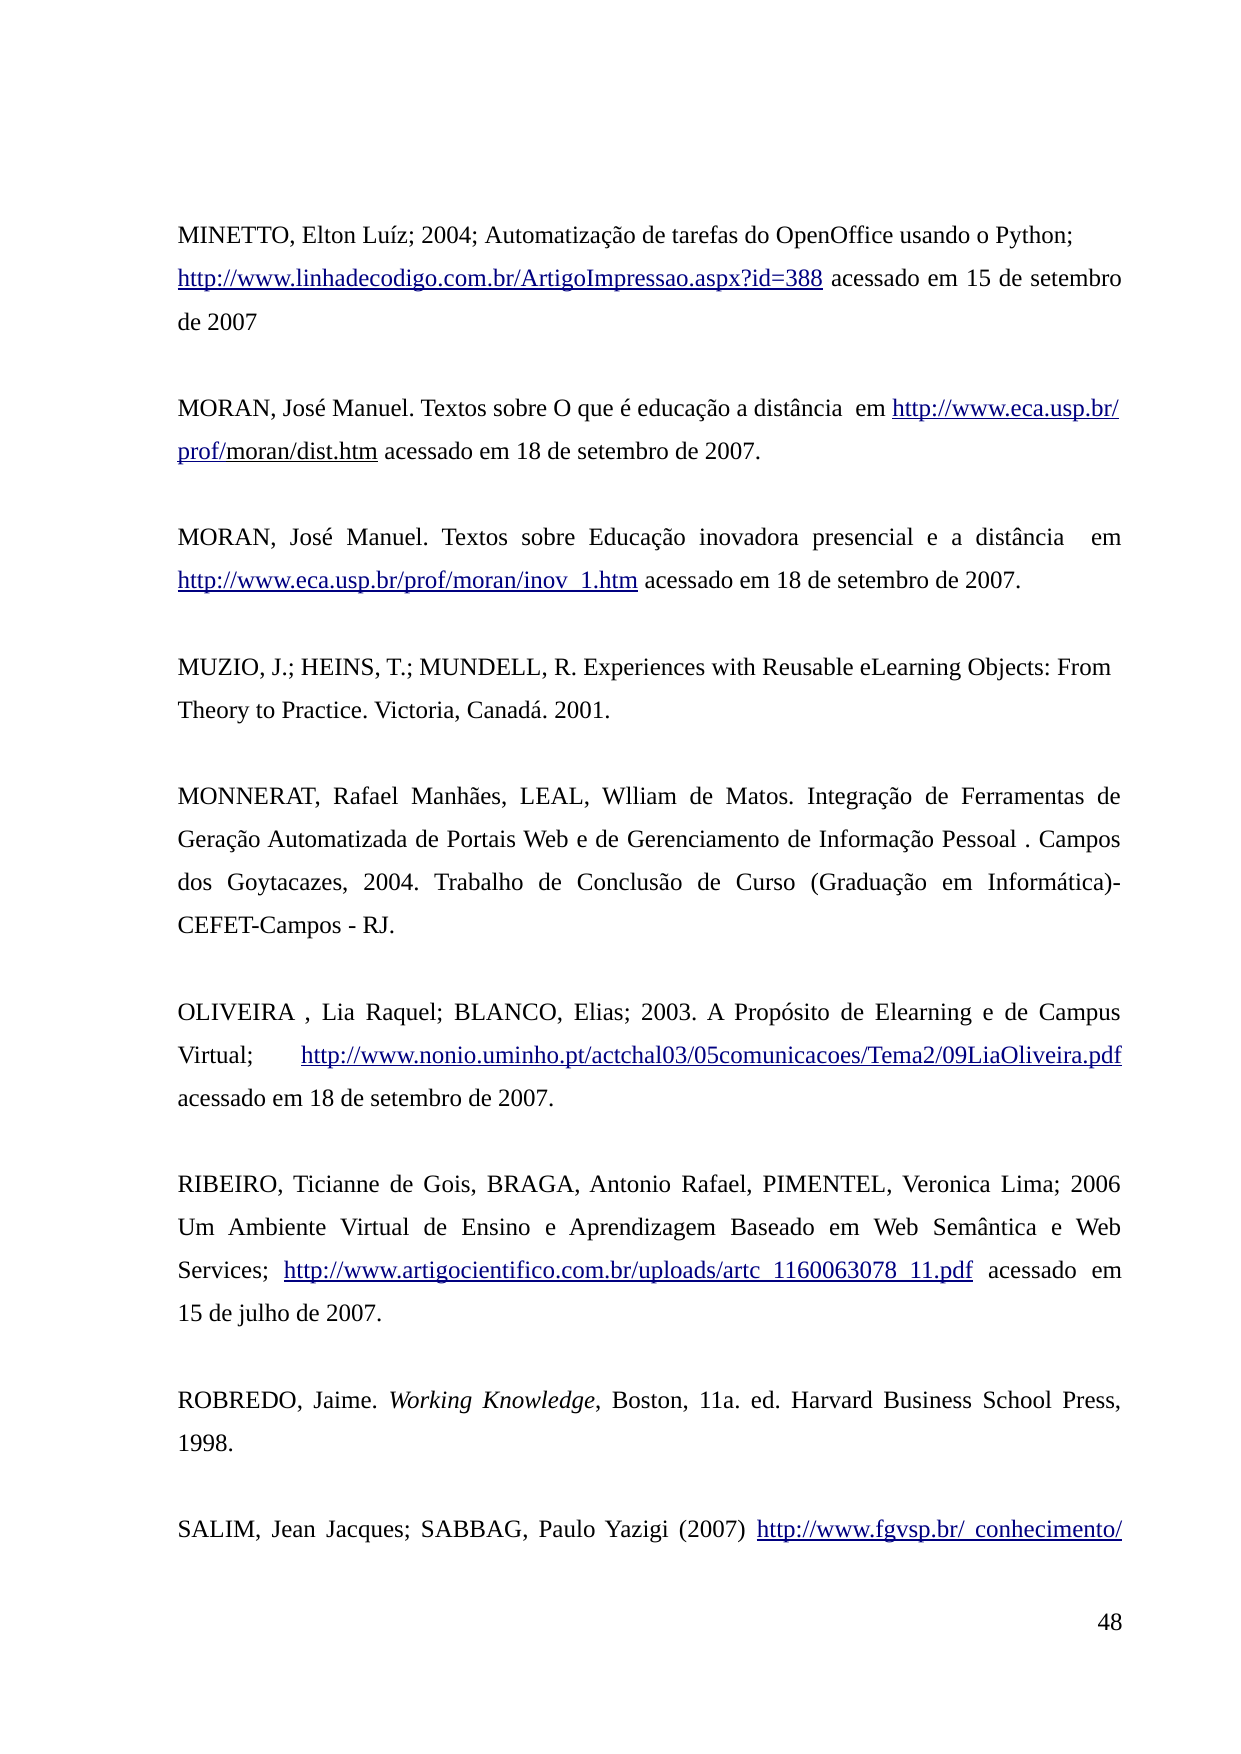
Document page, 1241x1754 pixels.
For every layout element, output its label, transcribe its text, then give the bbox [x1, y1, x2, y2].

text http://www.linhadecodigo.com.br/ArtigoImpressao.aspx?id=388 acessado em 15 de setembro de 2007 [177, 263, 1122, 335]
text MONNERAT, Rafael Manhães, LEAL, Wlliam de Matos. Integração de Ferramentas de Geração Automatizada de Portais Web e de Gerenciamento de Informação Pessoal . Campos dos Goytacazes, 2004. Trabalho de Conclusão de Curso (Graduação em Informática)- CEFET-Campos - RJ. [177, 781, 1122, 939]
text MINETTO, Elton Luíz; 2004; Automatização de tarefas do OpenOffice usando o Python; [177, 220, 1122, 249]
text ROBREDO, Jaime. Working Knowledge, Boston, 11a. ed. Harvard Business School Press, 1998. [177, 1385, 1122, 1457]
text OLIVEIRA , Lia Raquel; BLANCO, Elias; 2003. A Propósito de Elearning e de Campus Virtual; http://www.nonio.uminho.pt/actchal03/05comunicacoes/Tema2/09LiaOliveira.pdf acessado em 18 de setembro de 2007. [177, 997, 1122, 1112]
text SALIM, Jean Jacques; SABBAG, Paulo Yazigi (2007) http://www.fgvsp.br/ conhecimento/ [177, 1514, 1122, 1543]
text MORAN, José Manuel. Textos sobre Educação inovadora presencial e a distância em http://www.eca.usp.br/prof/moran/inov_1.htm acessado em 18 de setembro de 2007. [177, 522, 1122, 594]
text MORAN, José Manuel. Textos sobre O que é educação a distância em http://www.eca.usp.br/ prof/moran/dist.htm acessado em 18 de setembro de 2007. [177, 393, 1122, 465]
text RIBEIRO, Ticianne de Gois, BRAGA, Antonio Rafael, PIMENTEL, Veronica Lima; 2006 Um Ambiente Virtual de Ensino e Aprendizagem Baseado em Web Semântica e Web Services; http://www.artigocientifico.com.br/uploads/artc_1160063078_11.pdf acessado em 15 de julho de 2007. [177, 1169, 1122, 1327]
text MUZIO, J.; HEINS, T.; MUNDELL, R. Experiences with Reusable eLearning Objects: From Theory to Practice. Victoria, Canadá. 2001. [177, 652, 1122, 723]
